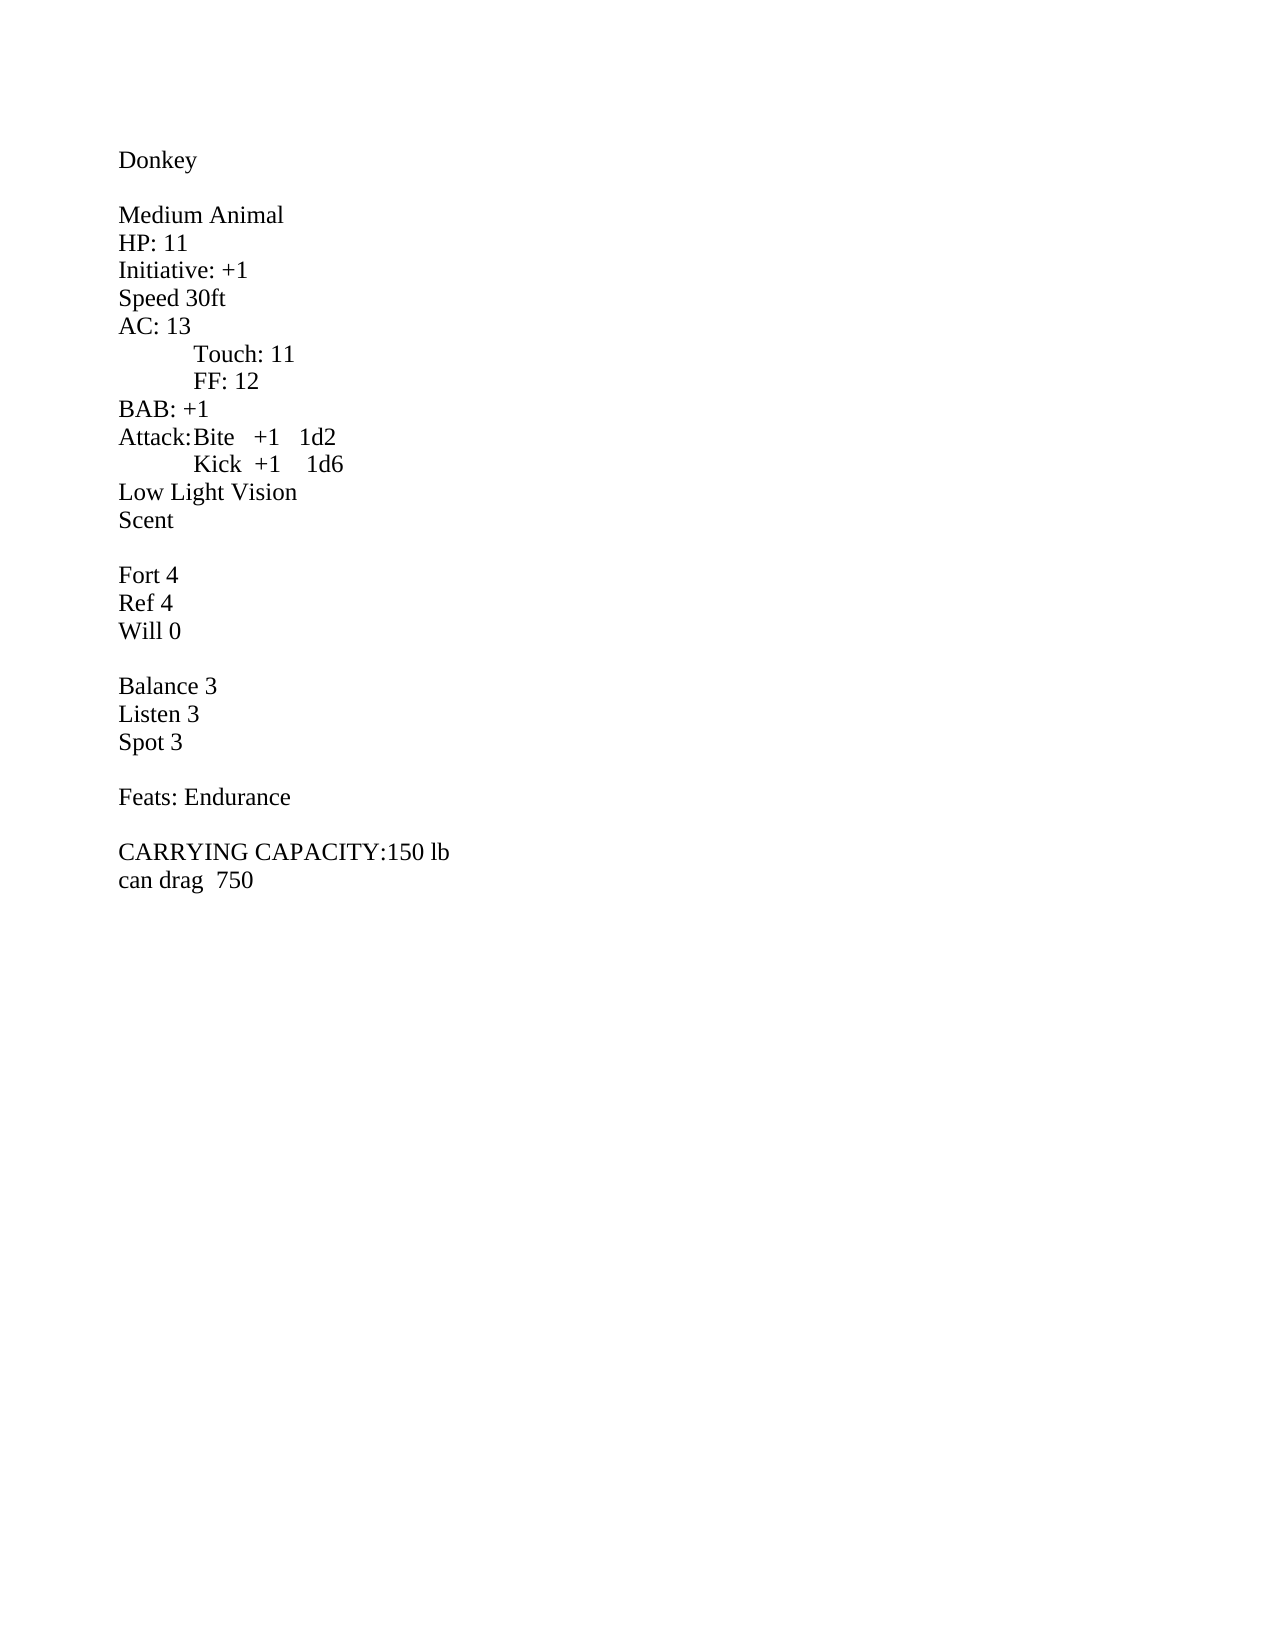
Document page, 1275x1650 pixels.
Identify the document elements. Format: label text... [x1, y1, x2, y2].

text Listen 3 [118, 700, 1157, 728]
text Touch: 11 [118, 340, 1157, 367]
text can drag 750 [118, 866, 1157, 894]
text Spot 3 [118, 728, 1157, 755]
text Medium Animal [118, 201, 1157, 229]
text Balance 3 [118, 672, 1157, 700]
text Attack: Bite +1 1d2 [118, 423, 1157, 451]
text Kick +1 1d6 [118, 451, 1157, 478]
text Feats: Endurance [118, 783, 1157, 811]
text AC: 13 [118, 312, 1157, 340]
text HP: 11 [118, 229, 1157, 257]
text Will 0 [118, 617, 1157, 644]
text Low Light Vision [118, 478, 1157, 506]
text Fort 4 [118, 561, 1157, 589]
text BAB: +1 [118, 395, 1157, 423]
text Scent [118, 506, 1157, 534]
text Initiative: +1 [118, 257, 1157, 284]
text Speed 30ft [118, 284, 1157, 312]
text Ref 4 [118, 589, 1157, 617]
text FF: 12 [118, 367, 1157, 395]
text CARRYING CAPACITY:150 lb [118, 838, 1157, 866]
text Donkey [118, 146, 1157, 173]
